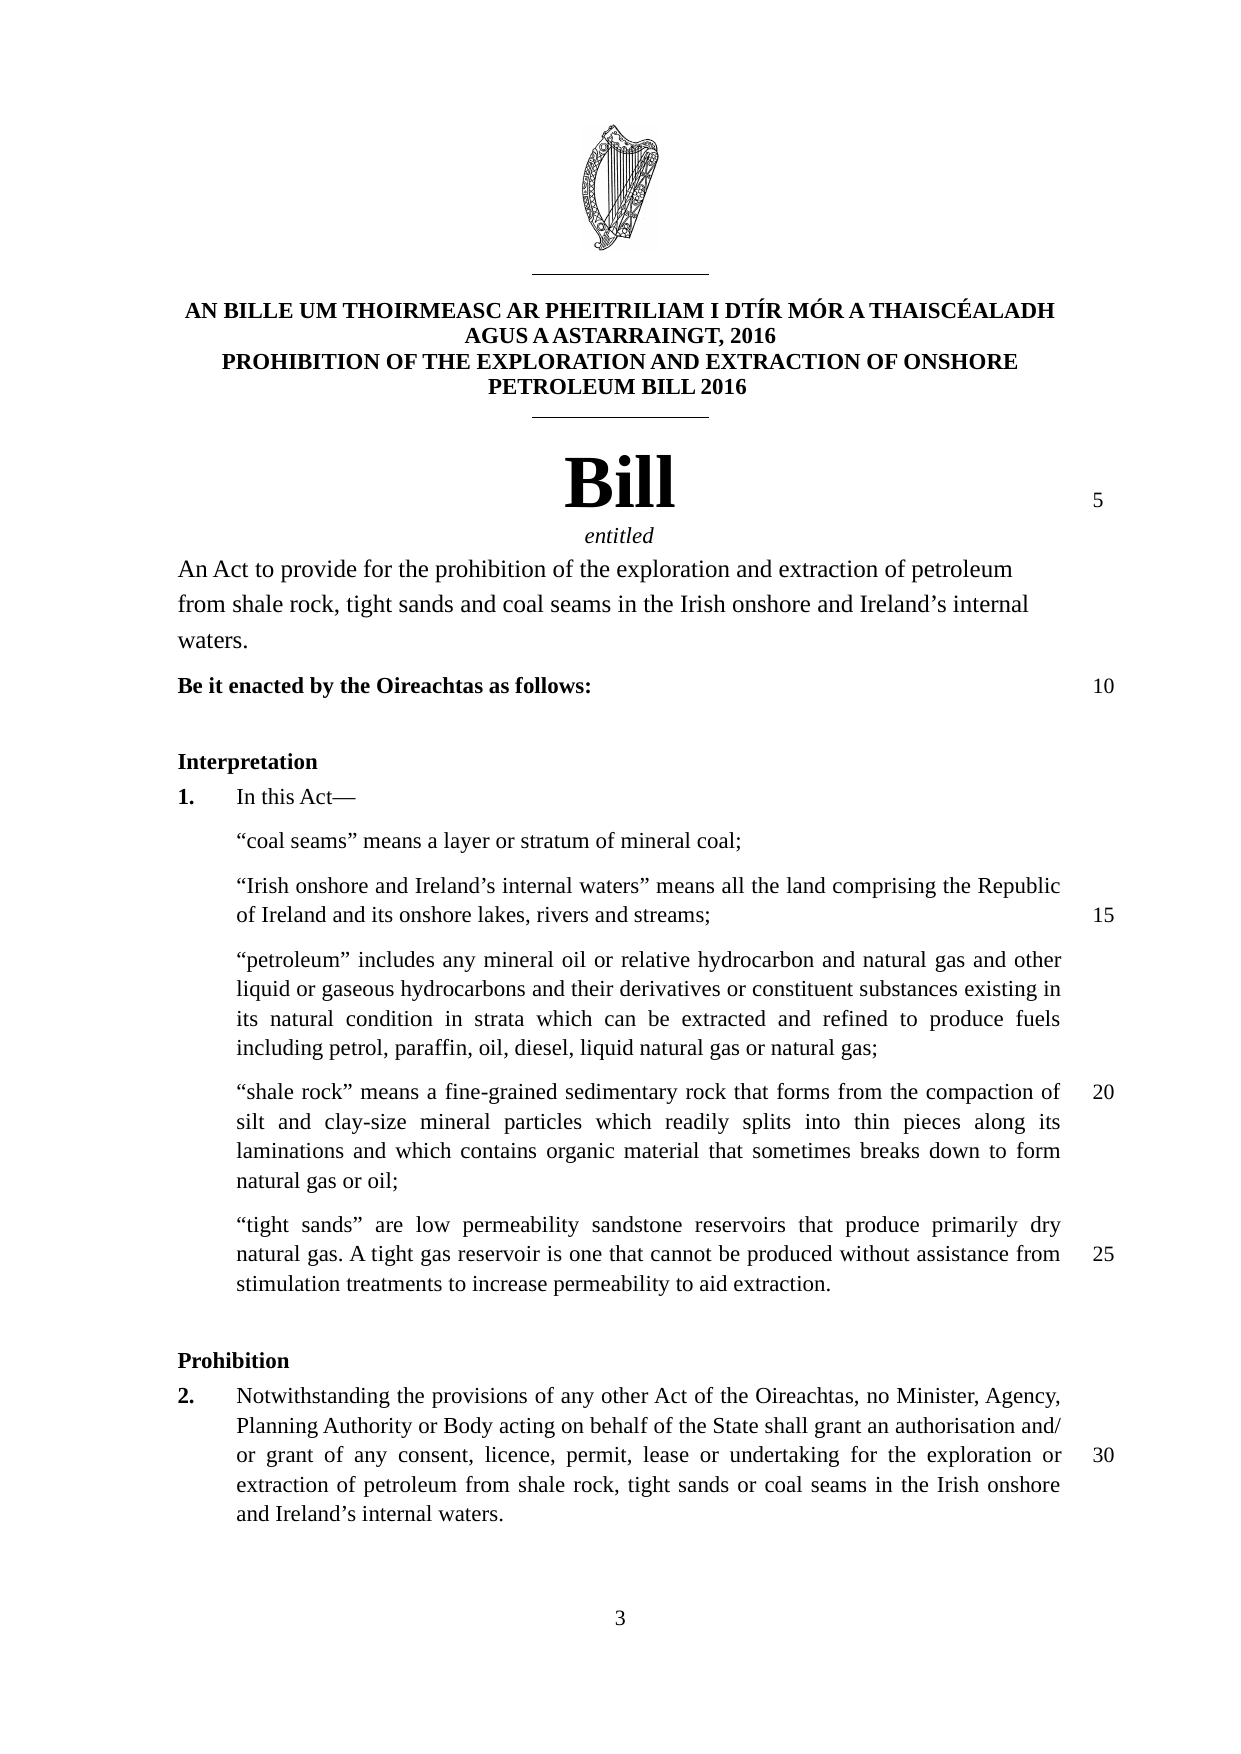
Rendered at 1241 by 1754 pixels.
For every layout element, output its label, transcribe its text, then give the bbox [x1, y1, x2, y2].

text Prohibition [177, 1344, 1063, 1374]
text 1. In this Act⁠— [177, 781, 1063, 811]
text Be it enacted by the Oireachtas as follows: [177, 673, 1063, 698]
text 2. Notwithstanding the provisions of any other Act of the Oireachtas, no Minister, Agency, Planning Authority or Body acting on behalf of the State shall grant an authorisation and/or grant of any consent, licence, permit, lease or undertaking for the exploration or extraction of petroleum from shale rock, tight sands or coal seams in the Irish onshore and Ireland’s internal waters. [177, 1380, 1063, 1527]
text “petroleum” includes any mineral oil or relative hydrocarbon and natural gas and other liquid or gaseous hydrocarbons and their derivatives or constituent substances existing in its natural condition in strata which can be extracted and refined to produce fuels including petrol, paraffin, oil, diesel, liquid natural gas or natural gas; [177, 943, 1063, 1061]
title entitled [177, 523, 1063, 549]
title Prohibition of the Exploration and Extraction of Onshore Petroleum Bill 2016 [177, 348, 1063, 399]
picture [295, 117, 945, 257]
text Bill [177, 440, 1063, 523]
text “Irish onshore and Ireland’s internal waters” means all the land comprising the Republic of Ireland and its onshore lakes, rivers and streams; [177, 870, 1063, 929]
text “tight sands” are low permeability sandstone reservoirs that produce primarily dry natural gas. A tight gas reservoir is one that cannot be produced without assistance from stimulation treatments to increase permeability to aid extraction. [177, 1209, 1063, 1297]
text Interpretation [177, 746, 1063, 775]
title An Act to provide for the prohibition of the exploration and extraction of petroleum from shale rock, tight sands and coal seams in the Irish onshore and Ireland’s internal waters. [177, 549, 1063, 655]
title An Bille um Thoirmeasc ar Pheitriliam i dTír Mór a Thaiscéaladh agus a Astarraingt, 2016 [177, 297, 1063, 348]
text “coal seams” means a layer or stratum of mineral coal; [177, 825, 1063, 855]
text “shale rock” means a fine-grained sedimentary rock that forms from the compaction of silt and clay-size mineral particles which readily splits into thin pieces along its laminations and which contains organic material that sometimes breaks down to form natural gas or oil; [177, 1076, 1063, 1194]
